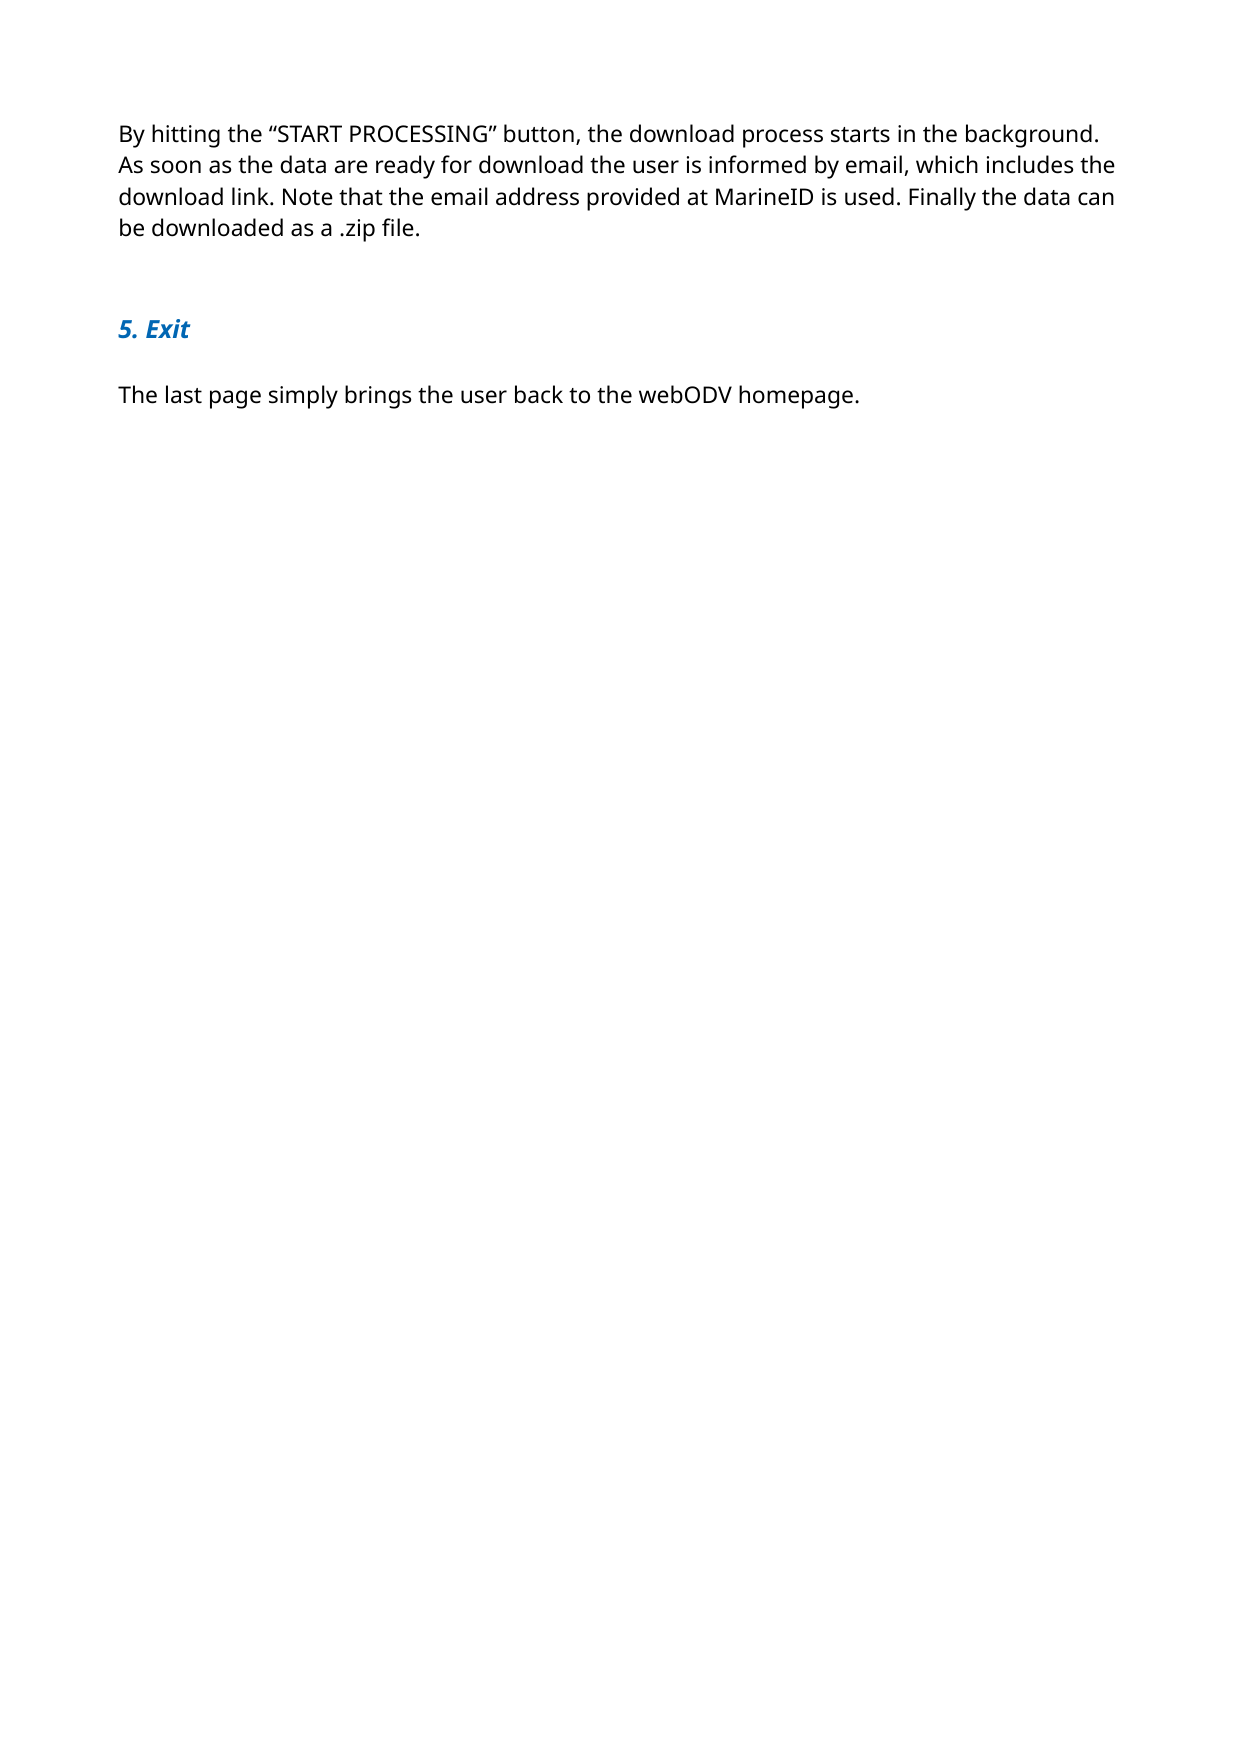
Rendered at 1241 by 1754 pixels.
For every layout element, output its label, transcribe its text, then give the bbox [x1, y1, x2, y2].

text 5. Exit [118, 311, 1122, 345]
text By hitting the “START PROCESSING” button, the download process starts in the background. As soon as the data are ready for download the user is informed by email, which includes the download link. Note that the email address provided at MarineID is used. Finally the data can be downloaded as a .zip file. [118, 118, 1122, 243]
text The last page simply brings the user back to the webODV homepage. [118, 379, 1122, 411]
